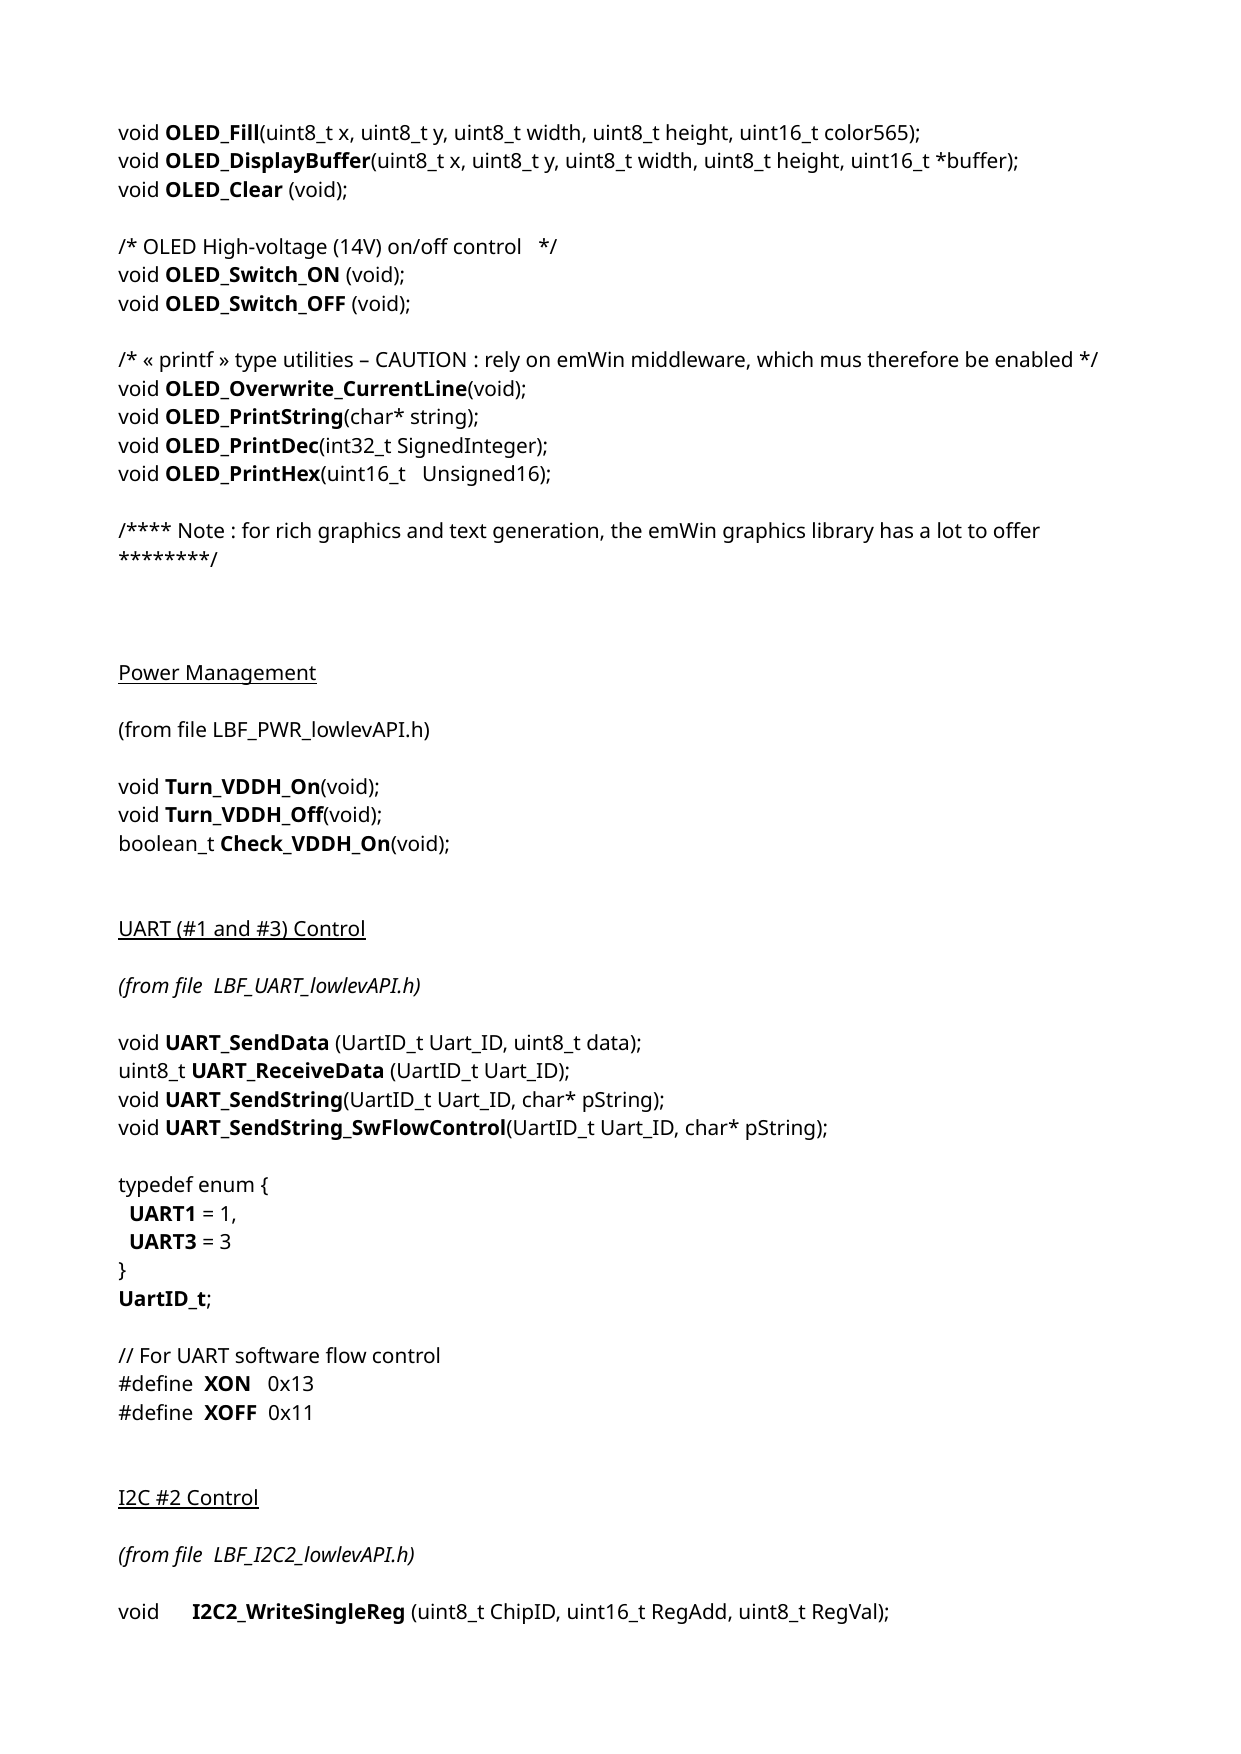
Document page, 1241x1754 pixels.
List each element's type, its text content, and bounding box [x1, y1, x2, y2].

text UartID_t; [118, 1284, 1122, 1312]
text void Turn_VDDH_Off(void); [118, 801, 1122, 829]
text void OLED_PrintDec(int32_t SignedInteger); [118, 431, 1122, 459]
text void OLED_DisplayBuffer(uint8_t x, uint8_t y, uint8_t width, uint8_t height, uint16_t *buffer); [118, 147, 1122, 175]
text /* « printf » type utilities – CAUTION : rely on emWin middleware, which mus therefore be enabled */ [118, 346, 1122, 374]
text void Turn_VDDH_On(void); [118, 772, 1122, 801]
text (from file LBF_I2C2_lowlevAPI.h) [118, 1540, 1122, 1568]
text void OLED_Clear (void); [118, 175, 1122, 203]
text } [118, 1256, 1122, 1284]
text void OLED_Fill(uint8_t x, uint8_t y, uint8_t width, uint8_t height, uint16_t color565); [118, 118, 1122, 147]
text typedef enum { [118, 1170, 1122, 1199]
text boolean_t Check_VDDH_On(void); [118, 829, 1122, 857]
text void UART_SendData (UartID_t Uart_ID, uint8_t data); [118, 1028, 1122, 1057]
text void I2C2_WriteSingleReg (uint8_t ChipID, uint16_t RegAdd, uint8_t RegVal); [118, 1597, 1122, 1625]
text void UART_SendString(UartID_t Uart_ID, char* pString); [118, 1085, 1122, 1113]
text I2C #2 Control [118, 1483, 1122, 1512]
text void UART_SendString_SwFlowControl(UartID_t Uart_ID, char* pString); [118, 1113, 1122, 1142]
text void OLED_PrintString(char* string); [118, 402, 1122, 431]
text /* OLED High-voltage (14V) on/off control */ [118, 232, 1122, 260]
text void OLED_Switch_OFF (void); [118, 289, 1122, 317]
text // For UART software flow control [118, 1341, 1122, 1369]
text (from file LBF_PWR_lowlevAPI.h) [118, 715, 1122, 744]
text void OLED_PrintHex(uint16_t Unsigned16); [118, 459, 1122, 488]
text UART3 = 3 [118, 1227, 1122, 1256]
text uint8_t UART_ReceiveData (UartID_t Uart_ID); [118, 1057, 1122, 1085]
text (from file LBF_UART_lowlevAPI.h) [118, 971, 1122, 1000]
text UART (#1 and #3) Control [118, 914, 1122, 943]
text #define XOFF 0x11 [118, 1398, 1122, 1426]
text Power Management [118, 658, 1122, 687]
text UART1 = 1, [118, 1199, 1122, 1227]
text void OLED_Switch_ON (void); [118, 260, 1122, 289]
text /**** Note : for rich graphics and text generation, the emWin graphics library has a lot to offer ********/ [118, 516, 1122, 573]
text #define XON 0x13 [118, 1369, 1122, 1398]
text void OLED_Overwrite_CurrentLine(void); [118, 374, 1122, 402]
